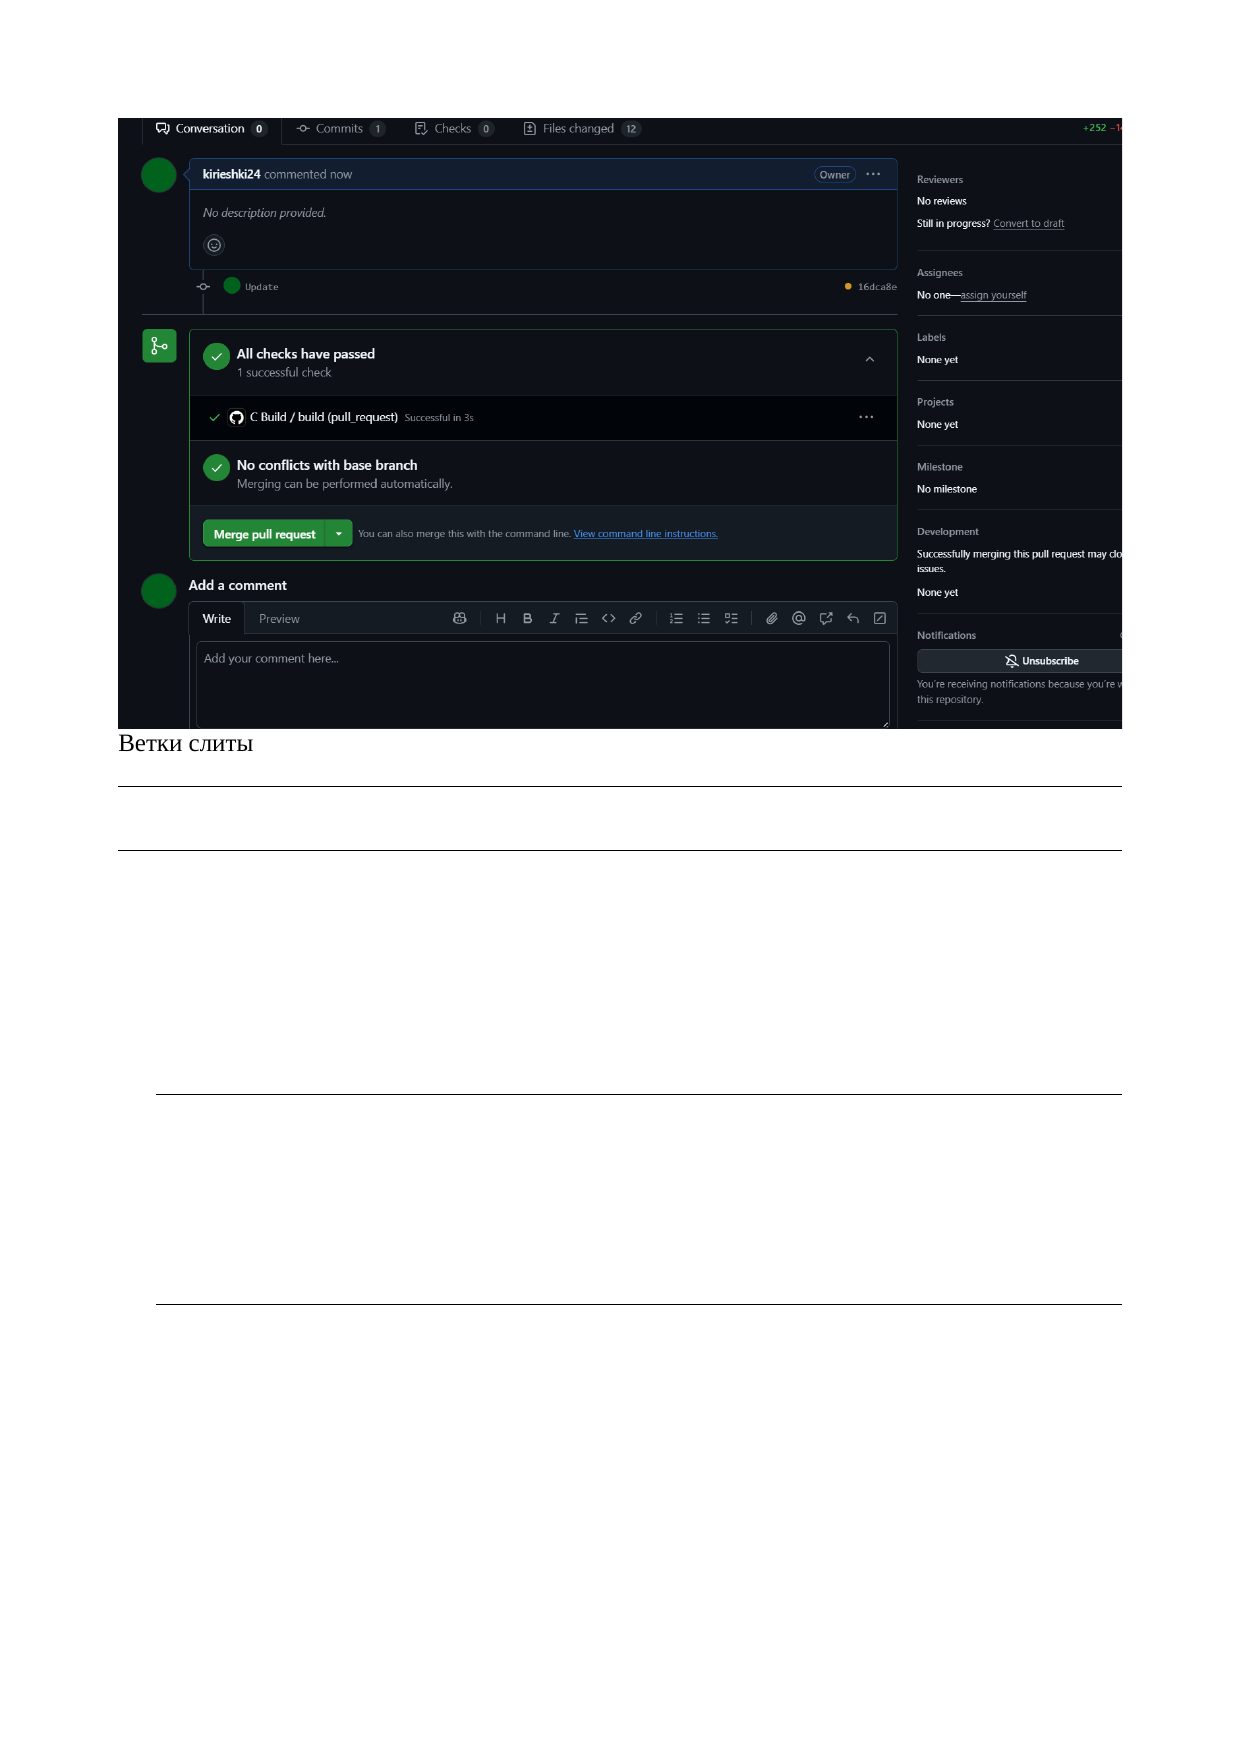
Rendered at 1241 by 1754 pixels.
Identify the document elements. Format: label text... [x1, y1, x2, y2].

table_header № [118, 787, 156, 849]
table_cell Отсутствие обязательных полей [156, 1095, 316, 1304]
table_cell Успешно ✅ [1010, 851, 1122, 1094]
table_header Тест-кейс [156, 787, 316, 849]
table_cell Успешное чтение, вывод в консоль, запись в output.txt [673, 851, 832, 1094]
table_cell Все данные обработаны корректно, запись добавлена в output.txt [832, 851, 1010, 1094]
text Ветки слиты [118, 729, 1122, 757]
picture [118, 118, 1123, 729]
table_cell 2 [118, 1094, 156, 1304]
table_header Ожидаемый результат [673, 787, 832, 849]
table_header Входные данные [316, 787, 672, 849]
table_header Фактический результат [832, 787, 1010, 849]
table_header Статус [1010, 787, 1122, 849]
table_cell Ошибка формата, пропуск строки [673, 1095, 832, 1304]
table_cell Успешно ✅ [1010, 1095, 1122, 1304]
table_cell Иванов;Иван;Иванович;Мужской;Русский;160;50;2005;10;15;+79101234567;123456;Россия;Московская область;Люберецкий район;Люберцы;Мира;10;15;Школа №1;5 [316, 851, 672, 1094]
table_cell Обнаружена ошибка, строка пропущена, сообщение об ошибке выведено [832, 1095, 1010, 1304]
table_cell 1 [118, 851, 156, 1094]
table_cell Корректные данные [156, 851, 316, 1094]
table_cell Смирнов;;Андреевич;;Русский;175;70;2009;12;05;+79991112233;125075;Россия;Московская;САО;Москва;Ленинградский проспект;15;20;Школа №123;5 [316, 1095, 672, 1304]
